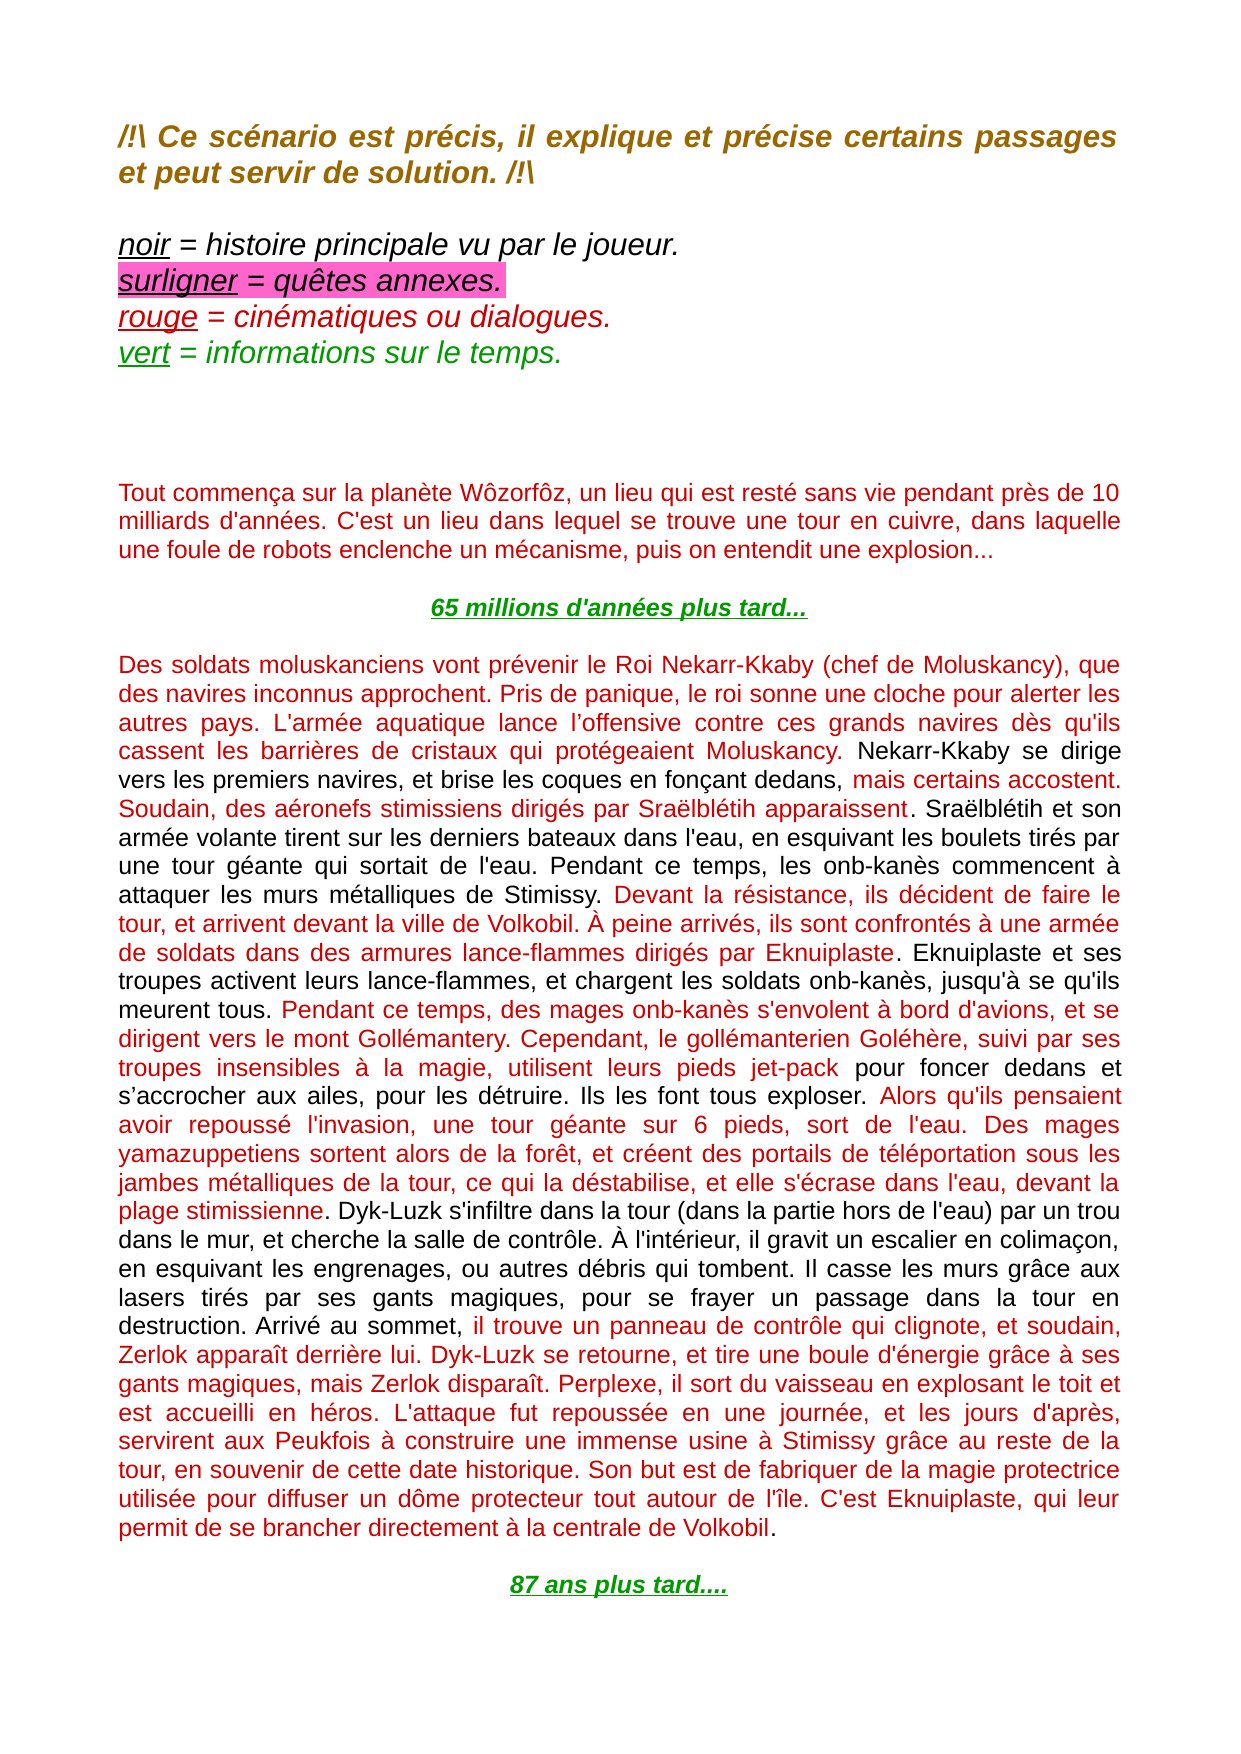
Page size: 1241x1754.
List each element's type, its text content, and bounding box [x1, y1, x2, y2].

text Des soldats moluskanciens vont prévenir le Roi Nekarr-Kkaby (chef de Moluskancy), que des navires inconnus approchent. Pris de panique, le roi sonne une cloche pour alerter les autres pays. L'armée aquatique lance l’offensive contre ces grands navires dès qu'ils cassent les barrières de cristaux qui protégeaient Moluskancy. Nekarr-Kkaby se dirige vers les premiers navires, et brise les coques en fonçant dedans, mais certains accostent. Soudain, des aéronefs stimissiens dirigés par Sraëlblétih apparaissent. Sraëlblétih et son armée volante tirent sur les derniers bateaux dans l'eau, en esquivant les boulets tirés par une tour géante qui sortait de l'eau. Pendant ce temps, les onb-kanès commencent à attaquer les murs métalliques de Stimissy. Devant la résistance, ils décident de faire le tour, et arrivent devant la ville de Volkobil. À peine arrivés, ils sont confrontés à une armée de soldats dans des armures lance-flammes dirigés par Eknuiplaste. Eknuiplaste et ses troupes activent leurs lance-flammes, et chargent les soldats onb-kanès, jusqu'à se qu'ils meurent tous. Pendant ce temps, des mages onb-kanès s'envolent à bord d'avions, et se dirigent vers le mont Gollémantery. Cependant, le gollémanterien Goléhère, suivi par ses troupes insensibles à la magie, utilisent leurs pieds jet-pack pour foncer dedans et s’accrocher aux ailes, pour les détruire. Ils les font tous exploser. Alors qu'ils pensaient avoir repoussé l'invasion, une tour géante sur 6 pieds, sort de l'eau. Des mages yamazuppetiens sortent alors de la forêt, et créent des portails de téléportation sous les jambes métalliques de la tour, ce qui la déstabilise, et elle s'écrase dans l'eau, devant la plage stimissienne. Dyk-Luzk s'infiltre dans la tour (dans la partie hors de l'eau) par un trou dans le mur, et cherche la salle de contrôle. À l'intérieur, il gravit un escalier en colimaçon, en esquivant les engrenages, ou autres débris qui tombent. Il casse les murs grâce aux lasers tirés par ses gants magiques, pour se frayer un passage dans la tour en destruction. Arrivé au sommet, il trouve un panneau de contrôle qui clignote, et soudain, Zerlok apparaît derrière lui. Dyk-Luzk se retourne, et tire une boule d'énergie grâce à ses gants magiques, mais Zerlok disparaît. Perplexe, il sort du vaisseau en explosant le toit et est accueilli en héros. L'attaque fut repoussée en une journée, et les jours d'après, servirent aux Peukfois à construire une immense usine à Stimissy grâce au reste de la tour, en souvenir de cette date historique. Son but est de fabriquer de la magie protectrice utilisée pour diffuser un dôme protecteur tout autour de l'île. C'est Eknuiplaste, qui leur permit de se brancher directement à la centrale de Volkobil. [118, 650, 1122, 1541]
text Tout commença sur la planète Wôzorfôz, un lieu qui est resté sans vie pendant près de 10 milliards d'années. C'est un lieu dans lequel se trouve une tour en cuivre, dans laquelle une foule de robots enclenche un mécanisme, puis on entendit une explosion... [118, 477, 1122, 564]
text /!\ Ce scénario est précis, il explique et précise certains passages et peut servir de solution. /!\ [118, 118, 1122, 190]
text vert = informations sur le temps. [118, 334, 1122, 370]
text noir = histoire principale vu par le joueur. [118, 226, 1122, 262]
text surligner = quêtes annexes. [118, 262, 1122, 298]
text 65 millions d'années plus tard... [118, 592, 1122, 621]
text 87 ans plus tard.... [118, 1570, 1122, 1599]
text rouge = cinématiques ou dialogues. [118, 298, 1122, 334]
